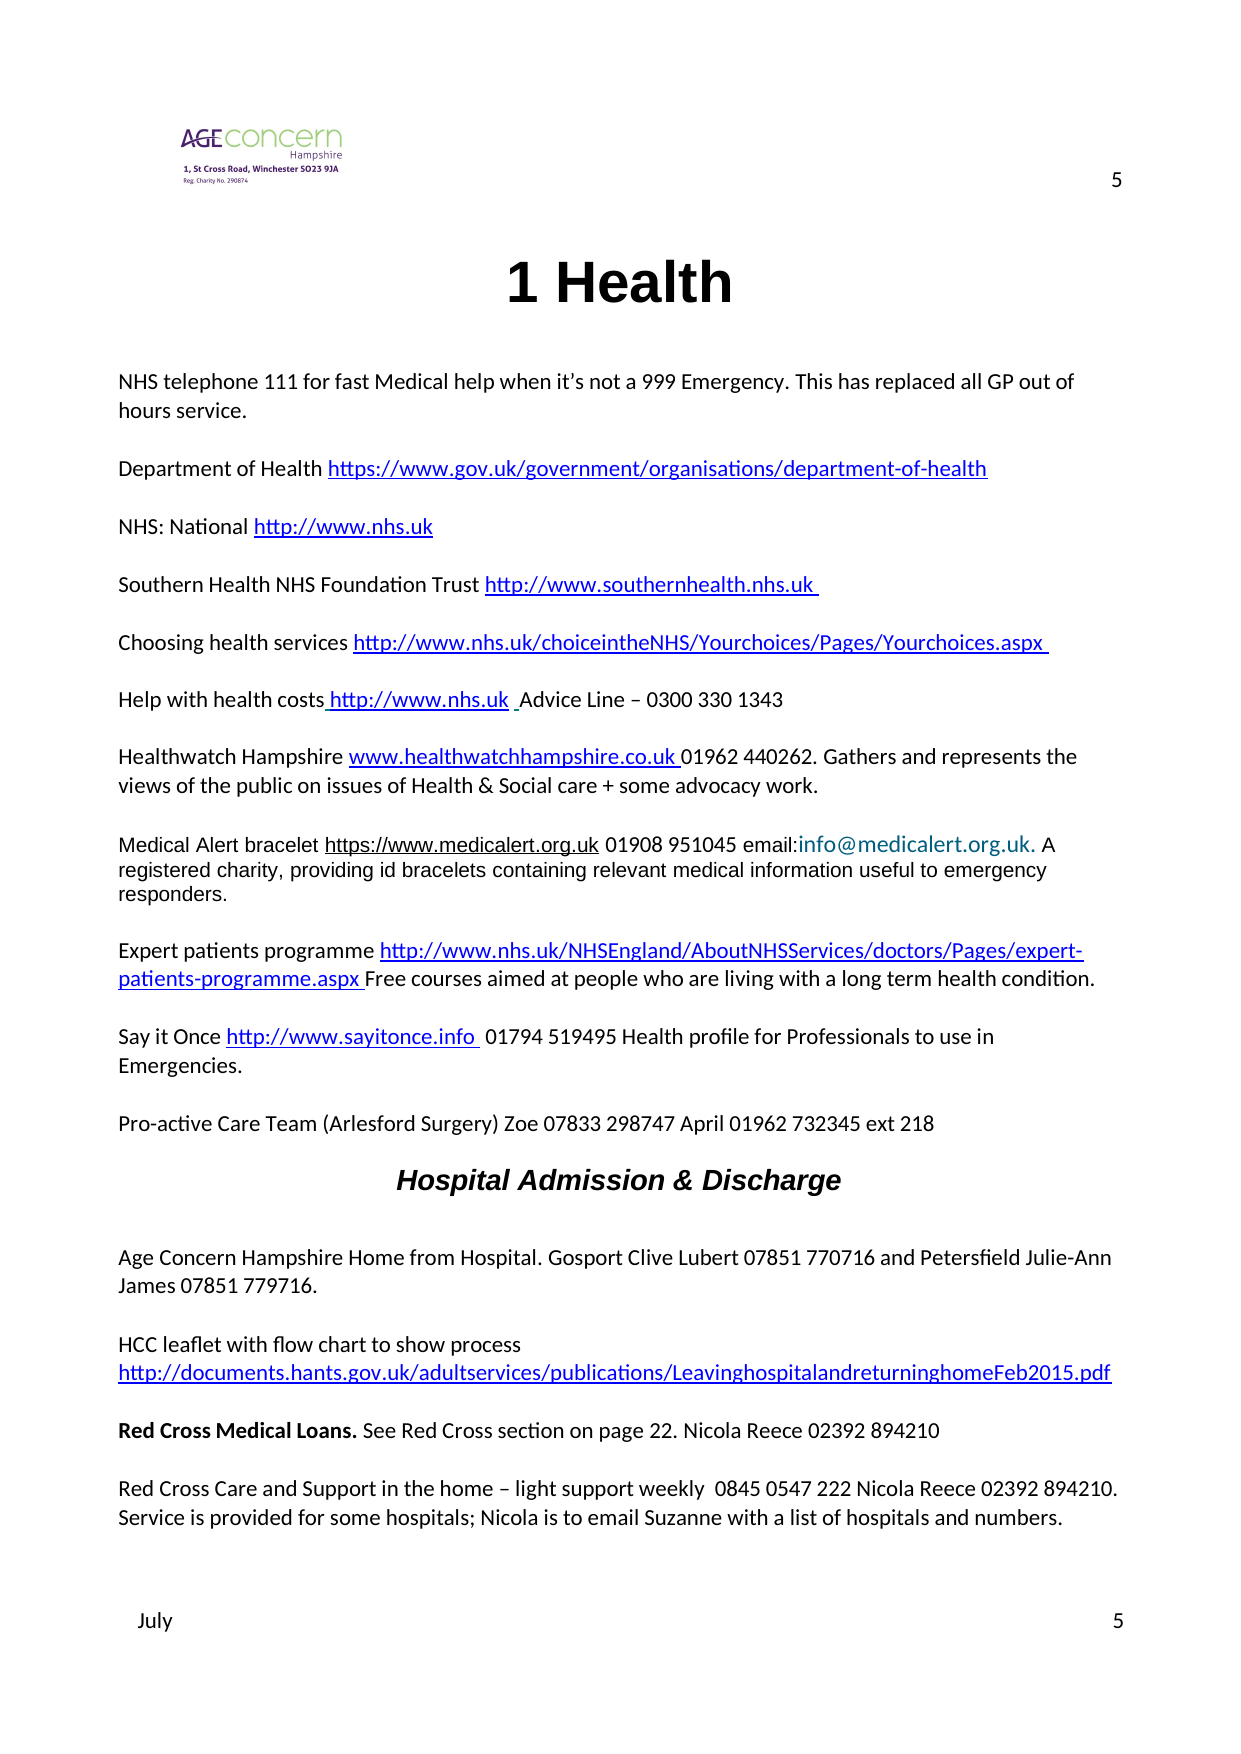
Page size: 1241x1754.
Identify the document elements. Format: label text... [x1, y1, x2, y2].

text Department of Health https://www.gov.uk/government/organisations/department-of-health [118, 454, 1122, 482]
text Pro-active Care Team (Arlesford Surgery) Zoe 07833 298747 April 01962 732345 ext 218 [118, 1109, 1122, 1137]
text Healthwatch Hampshire www.healthwatchhampshire.co.uk 01962 440262. Gathers and represents the views of the public on issues of Health & Social care + some advocacy work. [118, 742, 1122, 799]
text NHS telephone 111 for fast Medical help when it’s not a 999 Emergency. This has replaced all GP out of hours service. [118, 367, 1122, 424]
text Help with health costs http://www.nhs.uk Advice Line – 0300 330 1343 [118, 685, 1122, 713]
text Red Cross Care and Support in the home – light support weekly 0845 0547 222 Nicola Reece 02392 894210. Service is provided for some hospitals; Nicola is to email Suzanne with a list of hospitals and numbers. [118, 1474, 1122, 1531]
text NHS: National http://www.nhs.uk [118, 512, 1122, 540]
text Medical Alert bracelet https://www.medicalert.org.uk 01908 951045 email:info@medicalert.org.uk. A registered charity, providing id bracelets containing relevant medical information useful to emergency responders. [118, 828, 1122, 906]
text Red Cross Medical Loans. See Red Cross section on page 22. Nicola Reece 02392 894210 [118, 1416, 1122, 1444]
subtitle Hospital Admission & Discharge [118, 1162, 1122, 1196]
subtitle Health [118, 248, 1122, 315]
text Southern Health NHS Foundation Trust http://www.southernhealth.nhs.uk [118, 570, 1122, 598]
text HCC leaflet with flow chart to show process http://documents.hants.gov.uk/adultservices/publications/LeavinghospitalandreturninghomeFeb2015.pdf [118, 1329, 1122, 1387]
text Age Concern Hampshire Home from Hospital. Gosport Clive Lubert 07851 770716 and Petersfield Julie-Ann James 07851 779716. [118, 1243, 1122, 1300]
text Choosing health services http://www.nhs.uk/choiceintheNHS/Yourchoices/Pages/Yourchoices.aspx [118, 628, 1122, 656]
text Expert patients programme http://www.nhs.uk/NHSEngland/AboutNHSServices/doctors/Pages/expert-patients-programme.aspx Free courses aimed at people who are living with a long term health condition. [118, 936, 1122, 993]
text Say it Once http://www.sayitonce.info 01794 519495 Health profile for Professionals to use in Emergencies. [118, 1022, 1122, 1079]
picture [178, 119, 345, 186]
